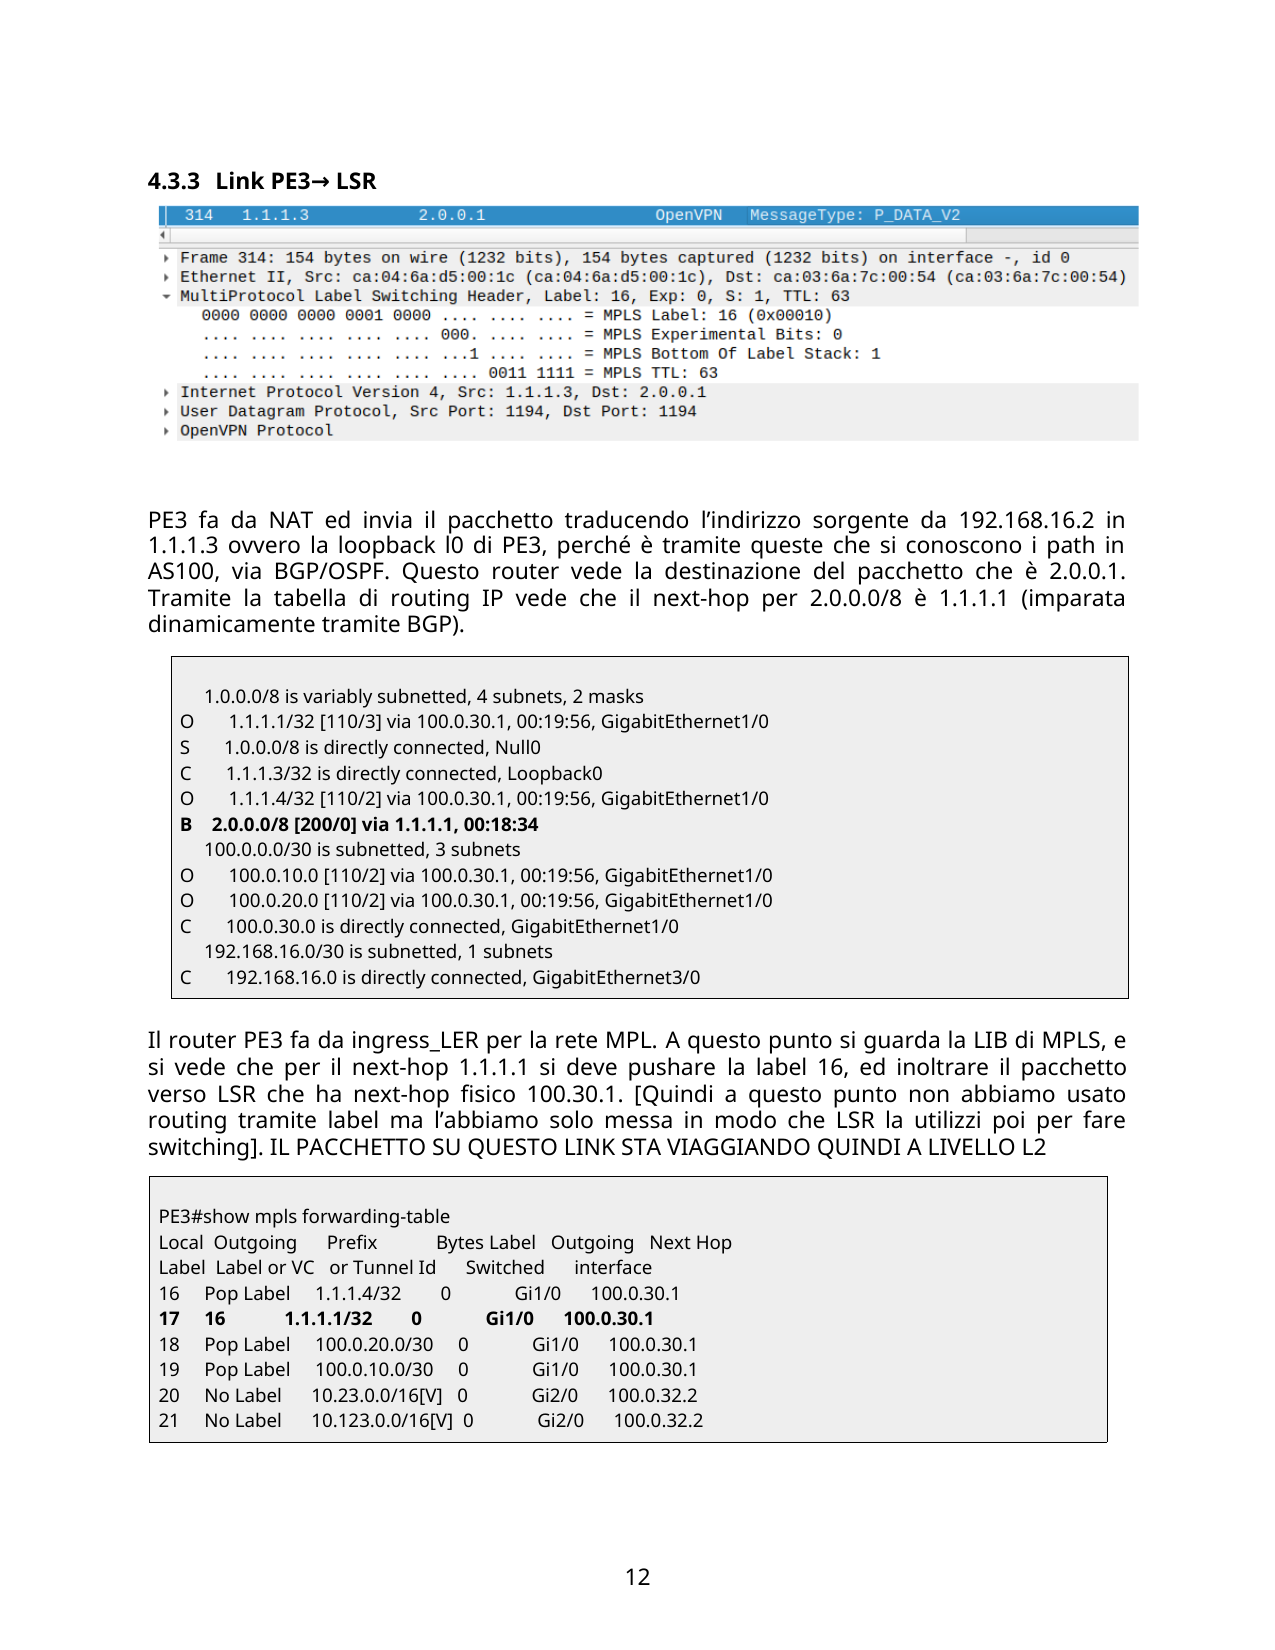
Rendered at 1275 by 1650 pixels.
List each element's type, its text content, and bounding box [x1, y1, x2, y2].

picture [158, 205, 1139, 443]
text PE3 fa da NAT ed invia il pacchetto traducendo l’indirizzo sorgente da 192.168.16.2 in 1.1.1.3 ovvero la loopback l0 di PE3, perché è tramite queste che si conoscono i path in AS100, via BGP/OSPF. Questo router vede la destinazione del pacchetto che è 2.0.0.1. Tramite la tabella di routing IP vede che il next-hop per 2.0.0.0/8 è 1.1.1.1 (imparata dinamicamente tramite BGP). [148, 507, 1127, 639]
text 19 Pop Label 100.0.10.0/30 0 Gi1/0 100.0.30.1 [158, 1357, 1098, 1382]
text Local Outgoing Prefix Bytes Label Outgoing Next Hop [158, 1229, 1098, 1254]
text C 100.0.30.0 is directly connected, GigabitEthernet1/0 [179, 913, 1119, 938]
text PE3#show mpls forwarding-table [158, 1203, 1098, 1229]
text O 100.0.20.0 [110/2] via 100.0.30.1, 00:19:56, GigabitEthernet1/0 [179, 887, 1119, 913]
text 16 Pop Label 1.1.1.4/32 0 Gi1/0 100.0.30.1 [158, 1280, 1098, 1306]
subtitle Link PE3→ LSR [148, 168, 1127, 195]
text 20 No Label 10.23.0.0/16[V] 0 Gi2/0 100.0.32.2 [158, 1382, 1098, 1408]
text 192.168.16.0/30 is subnetted, 1 subnets [179, 938, 1119, 964]
text Label Label or VC or Tunnel Id Switched interface [158, 1254, 1098, 1280]
text Il router PE3 fa da ingress_LER per la rete MPL. A questo punto si guarda la LIB di MPLS, e si vede che per il next-hop 1.1.1.1 si deve pushare la label 16, ed inoltrare il pacchetto verso LSR che ha next-hop fisico 100.30.1. [Quindi a questo punto non abbiamo usato routing tramite label ma l’abbiamo solo messa in modo che LSR la utilizzi poi per fare switching]. IL PACCHETTO SU QUESTO LINK STA VIAGGIANDO QUINDI A LIVELLO L2 [148, 658, 1127, 1162]
text B 2.0.0.0/8 [200/0] via 1.1.1.1, 00:18:34 [179, 811, 1119, 836]
text 17 16 1.1.1.1/32 0 Gi1/0 100.0.30.1 [158, 1306, 1098, 1331]
text 100.0.0.0/30 is subnetted, 3 subnets [179, 836, 1119, 862]
text C 192.168.16.0 is directly connected, GigabitEthernet3/0 [179, 964, 1119, 989]
text S 1.0.0.0/8 is directly connected, Null0 [179, 734, 1119, 760]
text 21 No Label 10.123.0.0/16[V] 0 Gi2/0 100.0.32.2 [158, 1408, 1098, 1433]
text C 1.1.1.3/32 is directly connected, Loopback0 [179, 760, 1119, 785]
text O 1.1.1.4/32 [110/2] via 100.0.30.1, 00:19:56, GigabitEthernet1/0 [179, 785, 1119, 811]
text O 100.0.10.0 [110/2] via 100.0.30.1, 00:19:56, GigabitEthernet1/0 [179, 862, 1119, 887]
text O 1.1.1.1/32 [110/3] via 100.0.30.1, 00:19:56, GigabitEthernet1/0 [179, 709, 1119, 734]
text 18 Pop Label 100.0.20.0/30 0 Gi1/0 100.0.30.1 [158, 1331, 1098, 1357]
text 1.0.0.0/8 is variably subnetted, 4 subnets, 2 masks [179, 683, 1119, 709]
